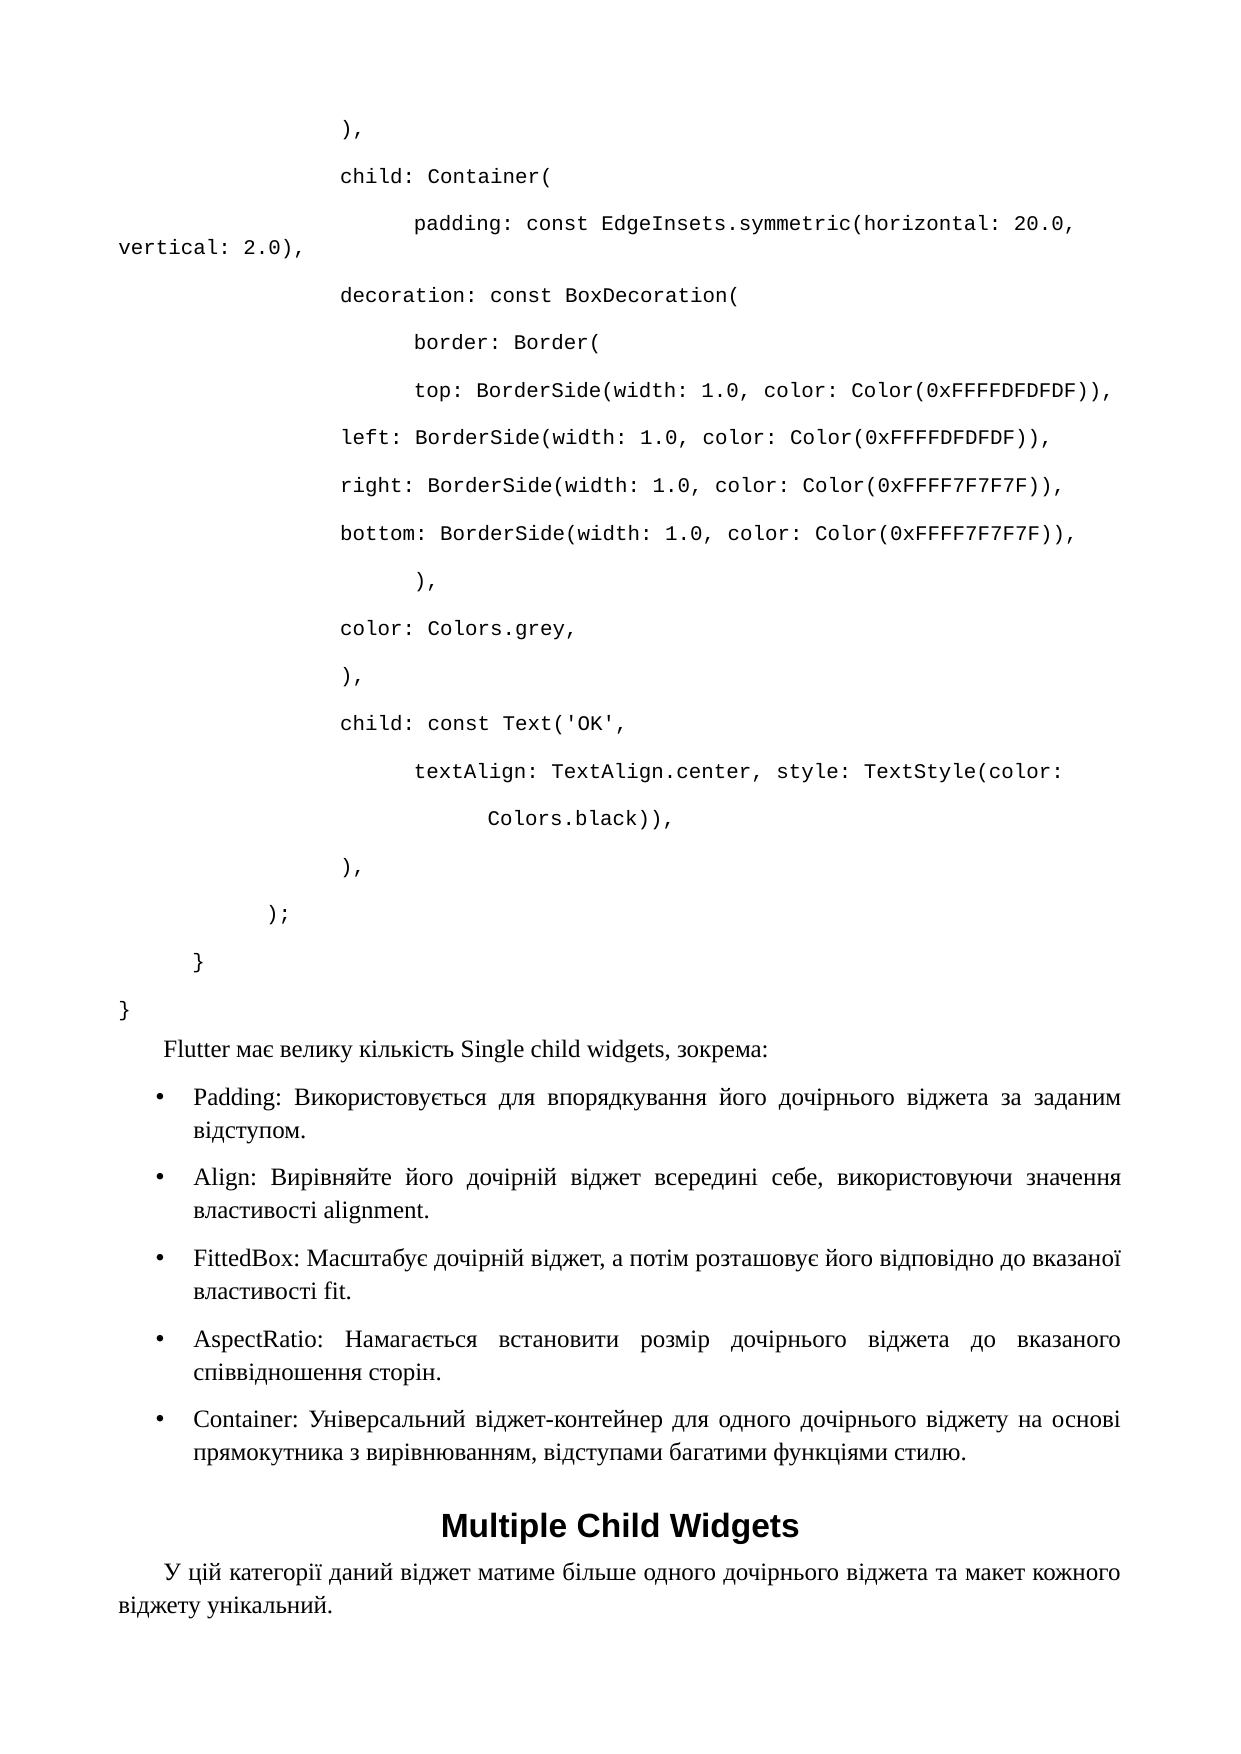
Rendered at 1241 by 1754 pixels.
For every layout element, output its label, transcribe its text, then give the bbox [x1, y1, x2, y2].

text padding: const EdgeInsets.symmetric(horizontal: 20.0, vertical: 2.0), [118, 213, 1122, 261]
text ), [118, 665, 1122, 689]
text top: BorderSide(width: 1.0, color: Color(0xFFFFDFDFDF)), [118, 380, 1122, 403]
text ), [118, 118, 1122, 142]
subtitle Multiple Child Widgets [118, 1506, 1122, 1544]
text child: Container( [118, 166, 1122, 189]
text decoration: const BoxDecoration( [118, 284, 1122, 308]
list Align: Вирівняйте його дочірній віджет всередині себе, використовуючи значення властивості alignment. [156, 1162, 1122, 1224]
text color: Colors.grey, [118, 618, 1122, 641]
text ); [118, 903, 1122, 927]
text } [118, 951, 1122, 975]
text ), [118, 570, 1122, 594]
list FittedBox: Масштабує дочірній віджет, а потім розташовує його відповідно до вказаної властивості fit. [156, 1243, 1122, 1305]
text } [118, 999, 1122, 1022]
text ), [118, 856, 1122, 879]
text child: const Text('OK', [118, 713, 1122, 737]
text У цій категорії даний віджет матиме більше одного дочірнього віджета та макет кожного віджету унікальний. [118, 1557, 1122, 1619]
text left: BorderSide(width: 1.0, color: Color(0xFFFFDFDFDF)), [118, 427, 1122, 451]
text Colors.black)), [118, 808, 1122, 832]
text border: Border( [118, 332, 1122, 356]
text textAlign: TextAlign.center, style: TextStyle(color: [118, 761, 1122, 784]
text bottom: BorderSide(width: 1.0, color: Color(0xFFFF7F7F7F)), [118, 523, 1122, 546]
text Flutter має велику кількість Single child widgets, зокрема: [118, 1034, 1122, 1063]
list Padding: Використовується для впорядкування його дочірнього віджета за заданим відступом. [156, 1082, 1122, 1144]
list Container: Універсальний віджет-контейнер для одного дочірнього віджету на основі прямокутника з вирівнюванням, відступами багатими функціями стилю. [156, 1404, 1122, 1466]
text right: BorderSide(width: 1.0, color: Color(0xFFFF7F7F7F)), [118, 475, 1122, 499]
list AspectRatio: Намагається встановити розмір дочірнього віджета до вказаного співвідношення сторін. [156, 1324, 1122, 1386]
